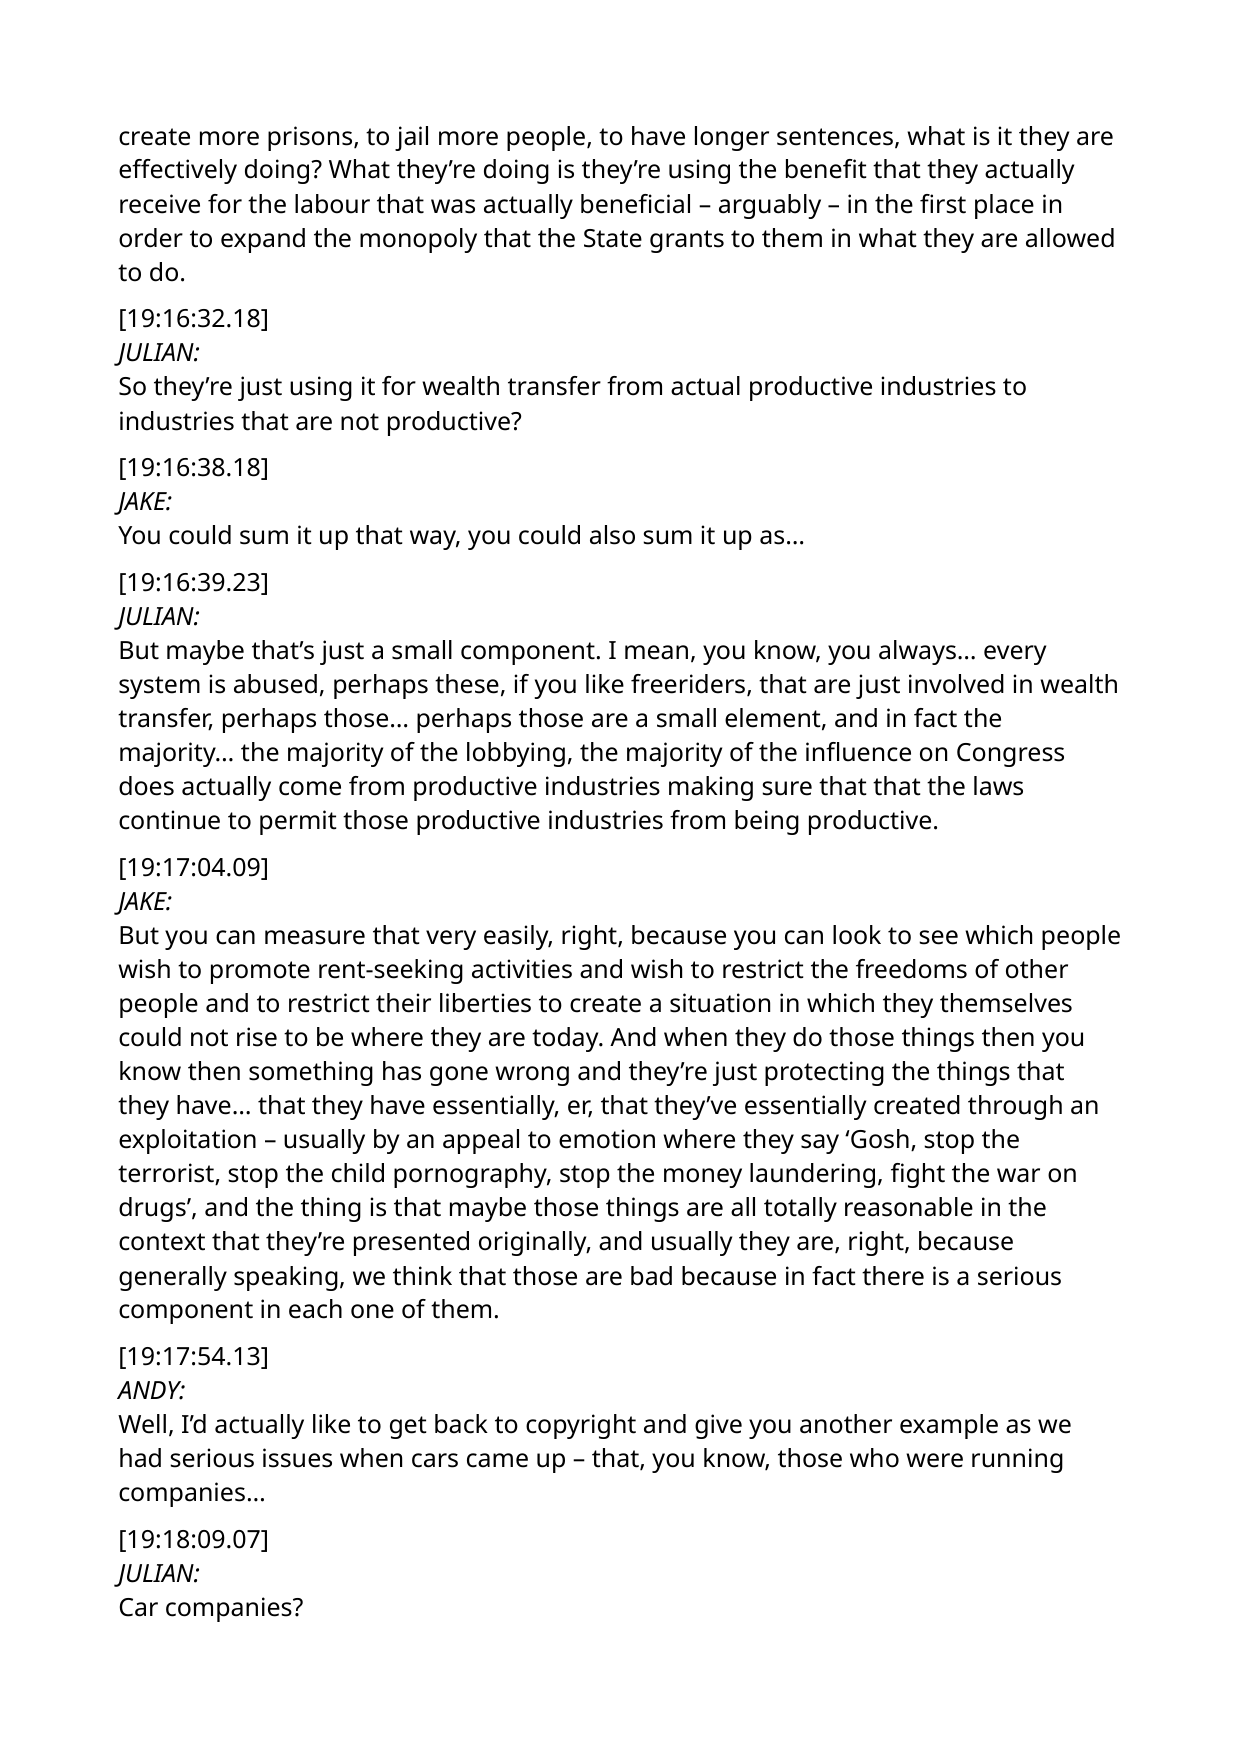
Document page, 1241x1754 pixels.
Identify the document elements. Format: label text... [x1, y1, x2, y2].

text [19:16:32.18] JULIAN: So they’re just using it for wealth transfer from actual productive industries to industries that are not productive? [118, 301, 1122, 437]
text [19:16:38.18] JAKE: You could sum it up that way, you could also sum it up as… [118, 450, 1122, 552]
text [19:17:04.09] JAKE: But you can measure that very easily, right, because you can look to see which people wish to promote rent-seeking activities and wish to restrict the freedoms of other people and to restrict their liberties to create a situation in which they themselves could not rise to be where they are today. And when they do those things then you know then something has gone wrong and they’re just protecting the things that they have… that they have essentially, er, that they’ve essentially created through an exploitation – usually by an appeal to emotion where they say ‘Gosh, stop the terrorist, stop the child pornography, stop the money laundering, fight the war on drugs’, and the thing is that maybe those things are all totally reasonable in the context that they’re presented originally, and usually they are, right, because generally speaking, we think that those are bad because in fact there is a serious component in each one of them. [118, 849, 1122, 1326]
text [19:16:39.23] JULIAN: But maybe that’s just a small component. I mean, you know, you always… every system is abused, perhaps these, if you like freeriders, that are just involved in wealth transfer, perhaps those… perhaps those are a small element, and in fact the majority… the majority of the lobbying, the majority of the influence on Congress does actually come from productive industries making sure that that the laws continue to permit those productive industries from being productive. [118, 564, 1122, 837]
text [19:18:09.07] JULIAN: Car companies? [118, 1522, 1122, 1624]
text create more prisons, to jail more people, to have longer sentences, what is it they are effectively doing? What they’re doing is they’re using the benefit that they actually receive for the labour that was actually beneficial – arguably – in the first place in order to expand the monopoly that the State grants to them in what they are allowed to do. [118, 118, 1122, 288]
text [19:17:54.13] ANDY: Well, I’d actually like to get back to copyright and give you another example as we had serious issues when cars came up – that, you know, those who were running companies… [118, 1339, 1122, 1509]
